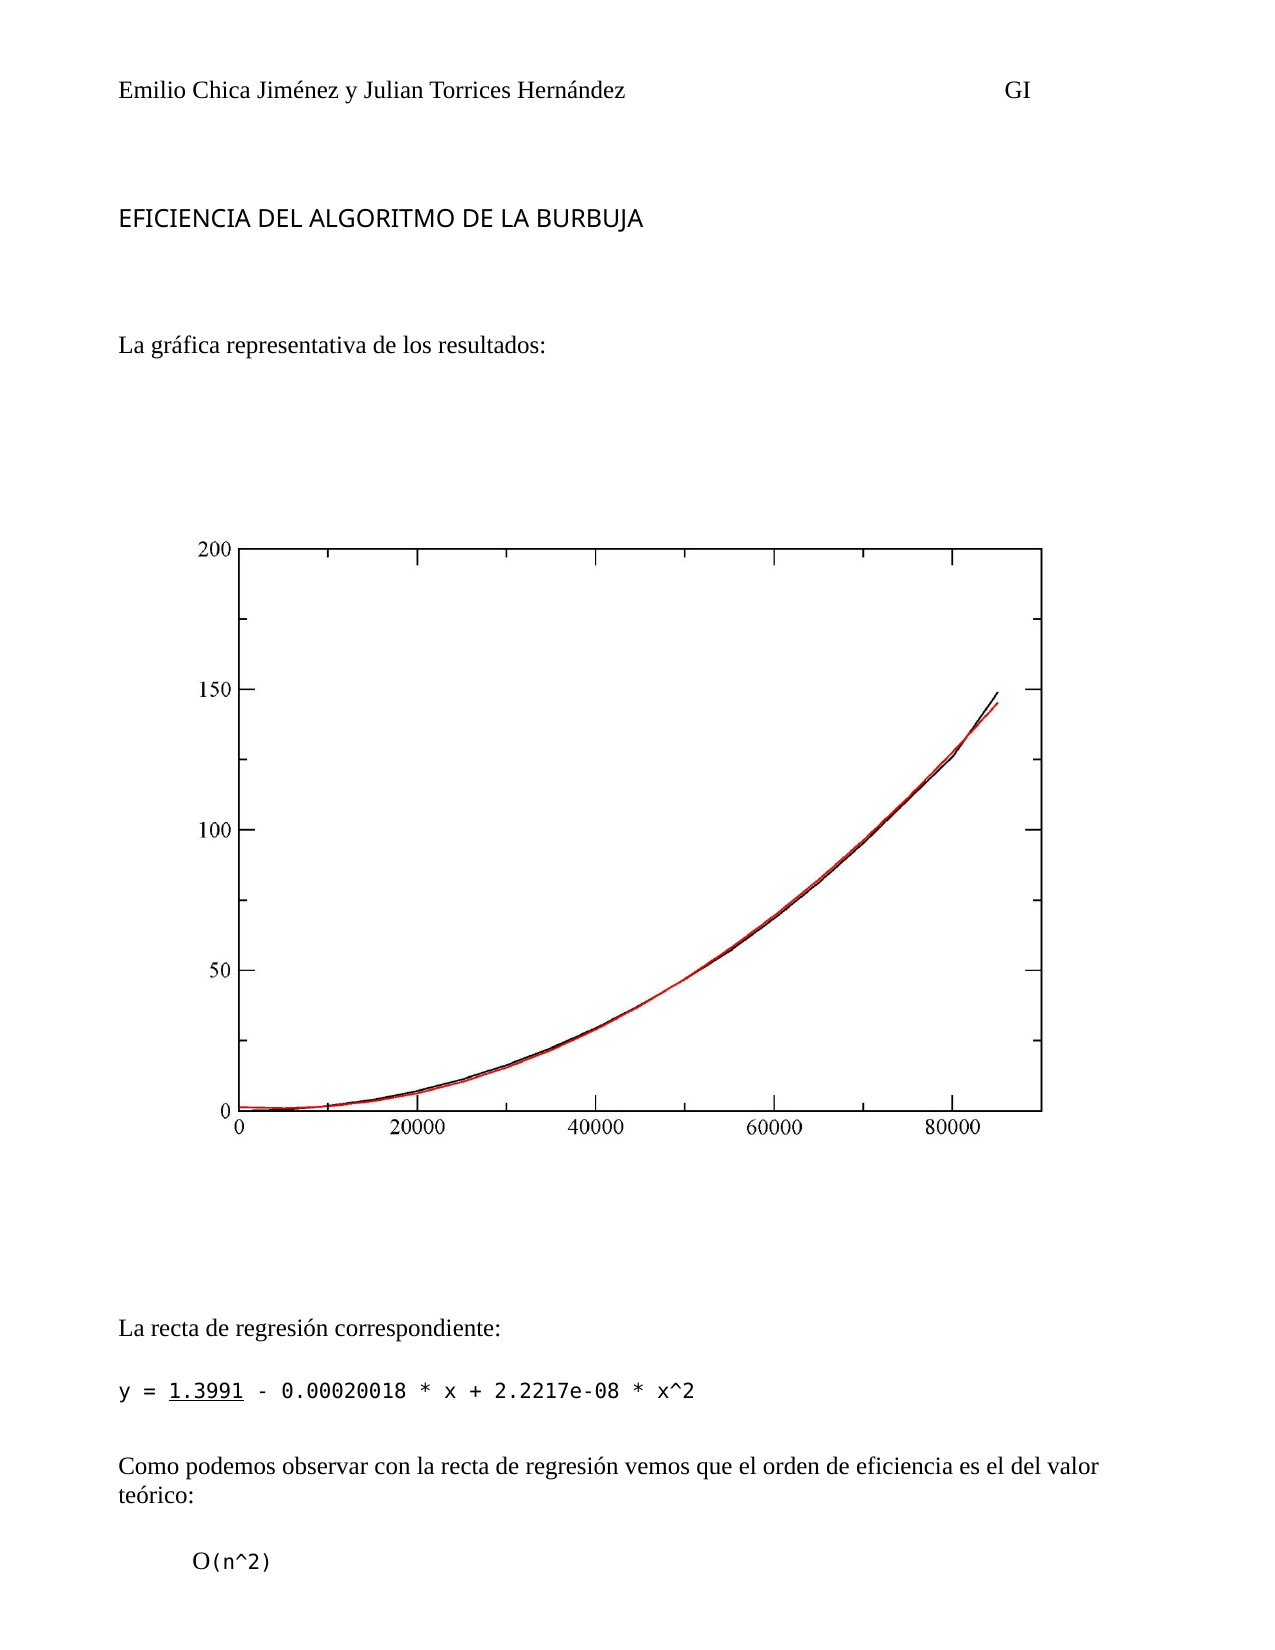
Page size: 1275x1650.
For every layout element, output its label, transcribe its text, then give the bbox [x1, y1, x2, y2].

text Como podemos observar con la recta de regresión vemos que el orden de eficiencia es el del valor teórico: [118, 1451, 1157, 1509]
text La recta de regresión correspondiente: [118, 1313, 1157, 1342]
text y = 1.3991 - 0.00020018 * x + 2.2217e-08 * x^2 [118, 1379, 1157, 1403]
text La gráfica representativa de los resultados: [118, 330, 1157, 358]
text O(n^2) [118, 1546, 1157, 1574]
text EFICIENCIA DEL ALGORITMO DE LA BURBUJA [118, 201, 1157, 235]
